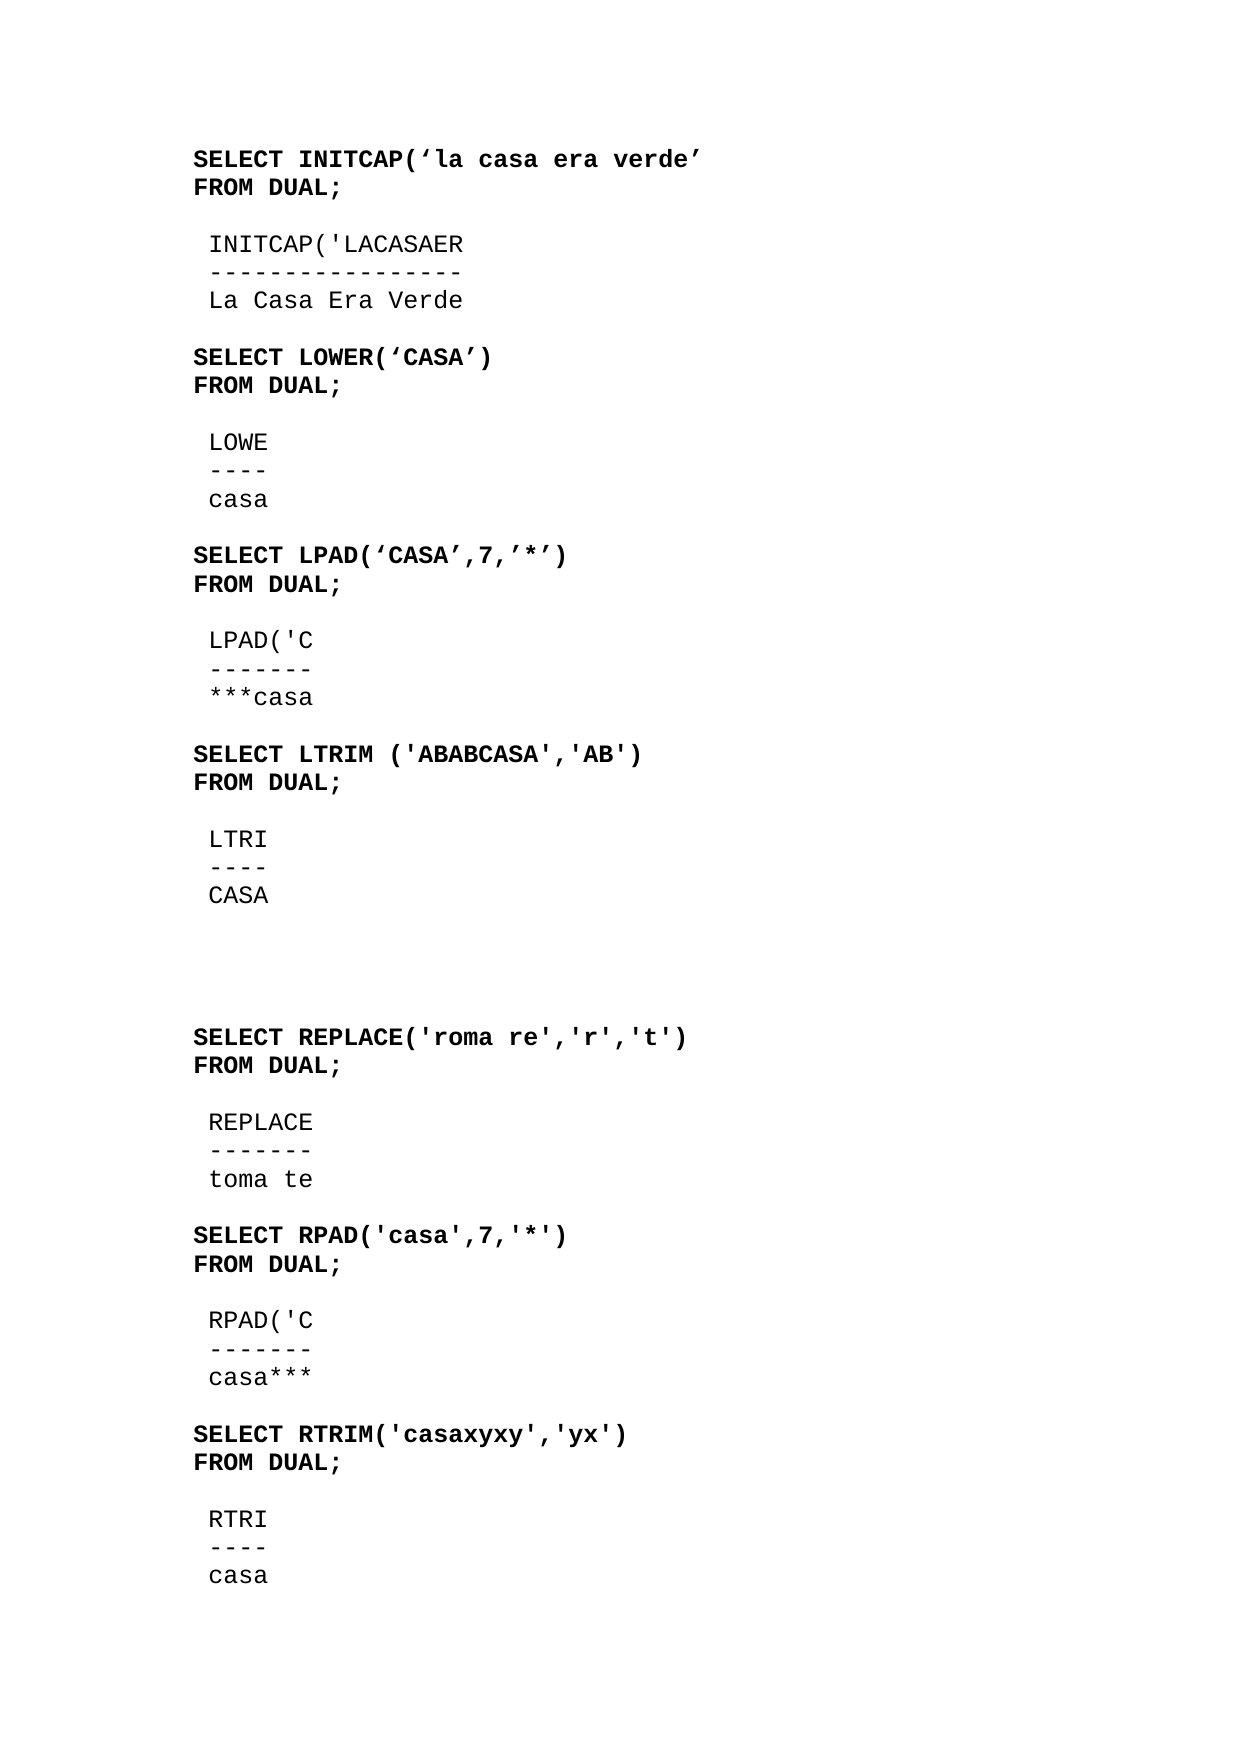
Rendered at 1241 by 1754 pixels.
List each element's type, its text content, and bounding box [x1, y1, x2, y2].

text ------- [118, 1336, 1122, 1365]
text REPLACE [118, 1110, 1122, 1138]
text FROM DUAL; [118, 770, 1122, 798]
text casa*** [118, 1365, 1122, 1393]
text SELECT LOWER(‘CASA’) [118, 345, 1122, 373]
text FROM DUAL; [118, 1251, 1122, 1280]
text FROM DUAL; [118, 175, 1122, 203]
text ---- [118, 458, 1122, 486]
text LTRI [118, 826, 1122, 855]
text LPAD('C [118, 628, 1122, 656]
text SELECT LPAD(‘CASA’,7,’*’) [118, 543, 1122, 571]
text ----------------- [118, 260, 1122, 288]
text LOWE [118, 430, 1122, 458]
text FROM DUAL; [118, 1450, 1122, 1478]
text La Casa Era Verde [118, 288, 1122, 316]
text toma te [118, 1166, 1122, 1195]
text casa [118, 1563, 1122, 1591]
text INITCAP('LACASAER [118, 231, 1122, 260]
text SELECT RPAD('casa',7,'*') [118, 1223, 1122, 1251]
text FROM DUAL; [118, 571, 1122, 600]
text SELECT REPLACE('roma re','r','t') [118, 1025, 1122, 1053]
text SELECT INITCAP(‘la casa era verde’ [118, 146, 1122, 175]
text RTRI [118, 1506, 1122, 1535]
text CASA [118, 883, 1122, 911]
text casa [118, 486, 1122, 515]
text FROM DUAL; [118, 1053, 1122, 1081]
text ---- [118, 855, 1122, 883]
text ------- [118, 656, 1122, 685]
text ***casa [118, 685, 1122, 713]
text SELECT LTRIM ('ABABCASA','AB') [118, 741, 1122, 770]
text SELECT RTRIM('casaxyxy','yx') [118, 1421, 1122, 1450]
text RPAD('C [118, 1308, 1122, 1336]
text ---- [118, 1535, 1122, 1563]
text FROM DUAL; [118, 373, 1122, 401]
text ------- [118, 1138, 1122, 1166]
